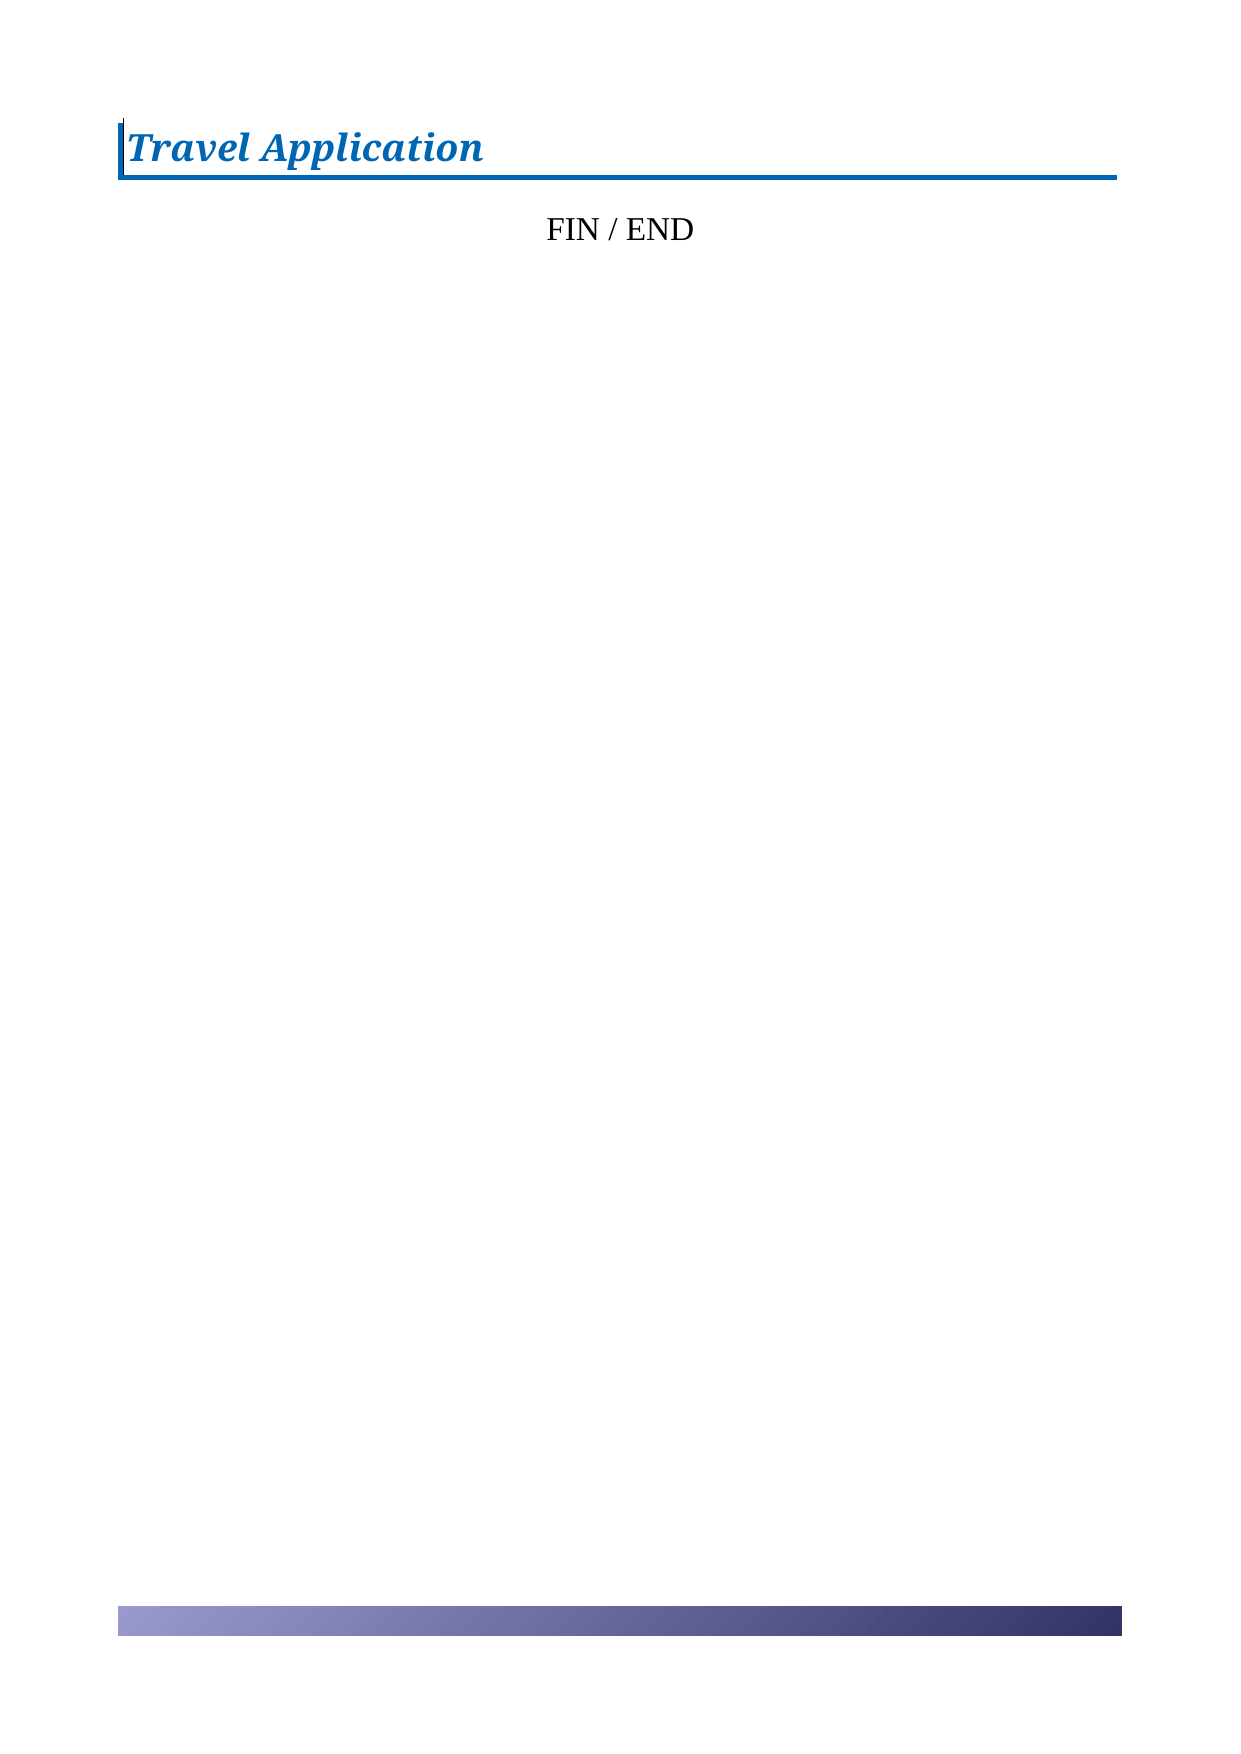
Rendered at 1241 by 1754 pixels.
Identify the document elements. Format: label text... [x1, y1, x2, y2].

text FIN / END [118, 209, 1122, 247]
